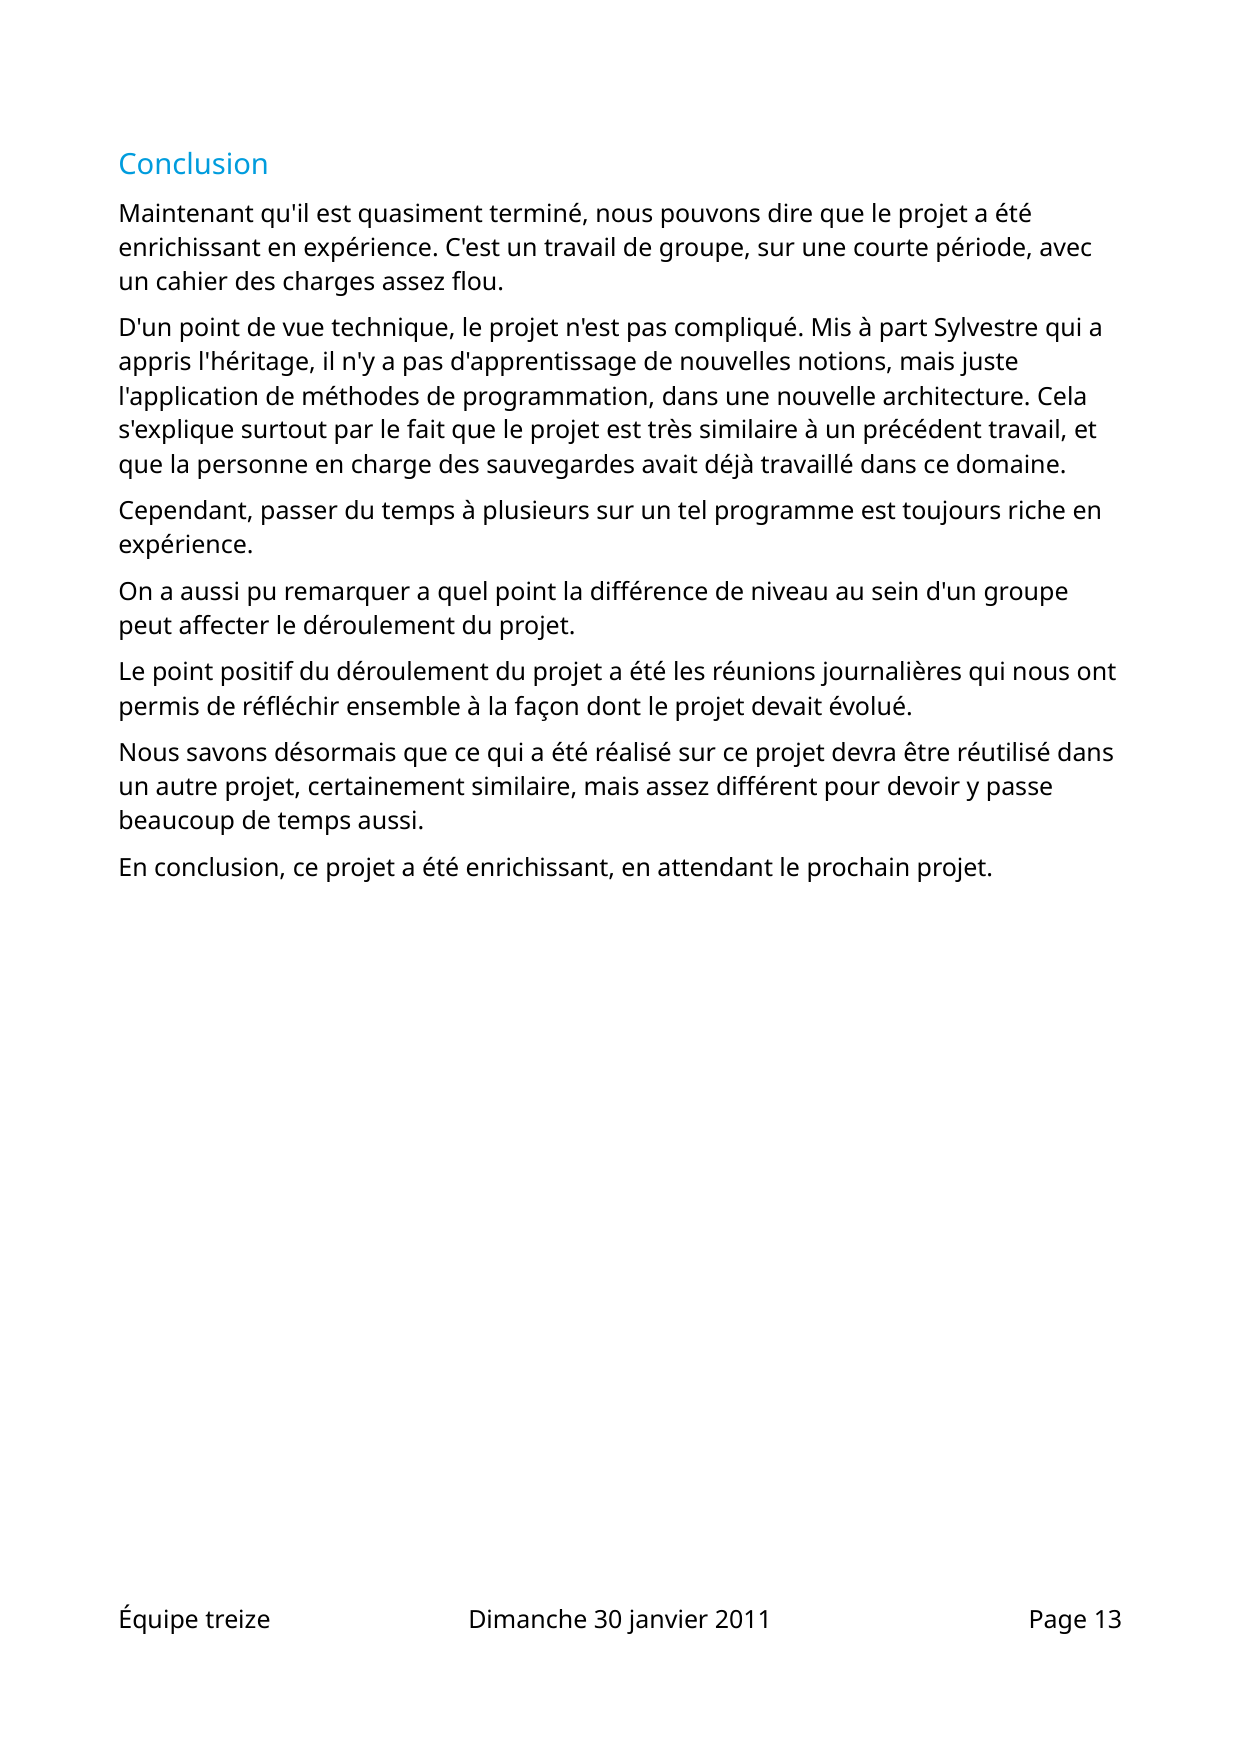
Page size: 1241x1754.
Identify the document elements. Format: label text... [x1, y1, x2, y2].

subtitle Conclusion [118, 143, 1122, 183]
text D'un point de vue technique, le projet n'est pas compliqué. Mis à part Sylvestre qui a appris l'héritage, il n'y a pas d'apprentissage de nouvelles notions, mais juste l'application de méthodes de programmation, dans une nouvelle architecture. Cela s'explique surtout par le fait que le projet est très similaire à un précédent travail, et que la personne en charge des sauvegardes avait déjà travaillé dans ce domaine. [118, 310, 1122, 480]
text Nous savons désormais que ce qui a été réalisé sur ce projet devra être réutilisé dans un autre projet, certainement similaire, mais assez différent pour devoir y passe beaucoup de temps aussi. [118, 735, 1122, 837]
text En conclusion, ce projet a été enrichissant, en attendant le prochain projet. [118, 849, 1122, 883]
text Le point positif du déroulement du projet a été les réunions journalières qui nous ont permis de réfléchir ensemble à la façon dont le projet devait évolué. [118, 654, 1122, 722]
text Maintenant qu'il est quasiment terminé, nous pouvons dire que le projet a été enrichissant en expérience. C'est un travail de groupe, sur une courte période, avec un cahier des charges assez flou. [118, 195, 1122, 297]
text Cependant, passer du temps à plusieurs sur un tel programme est toujours riche en expérience. [118, 493, 1122, 561]
text On a aussi pu remarquer a quel point la différence de niveau au sein d'un groupe peut affecter le déroulement du projet. [118, 573, 1122, 642]
